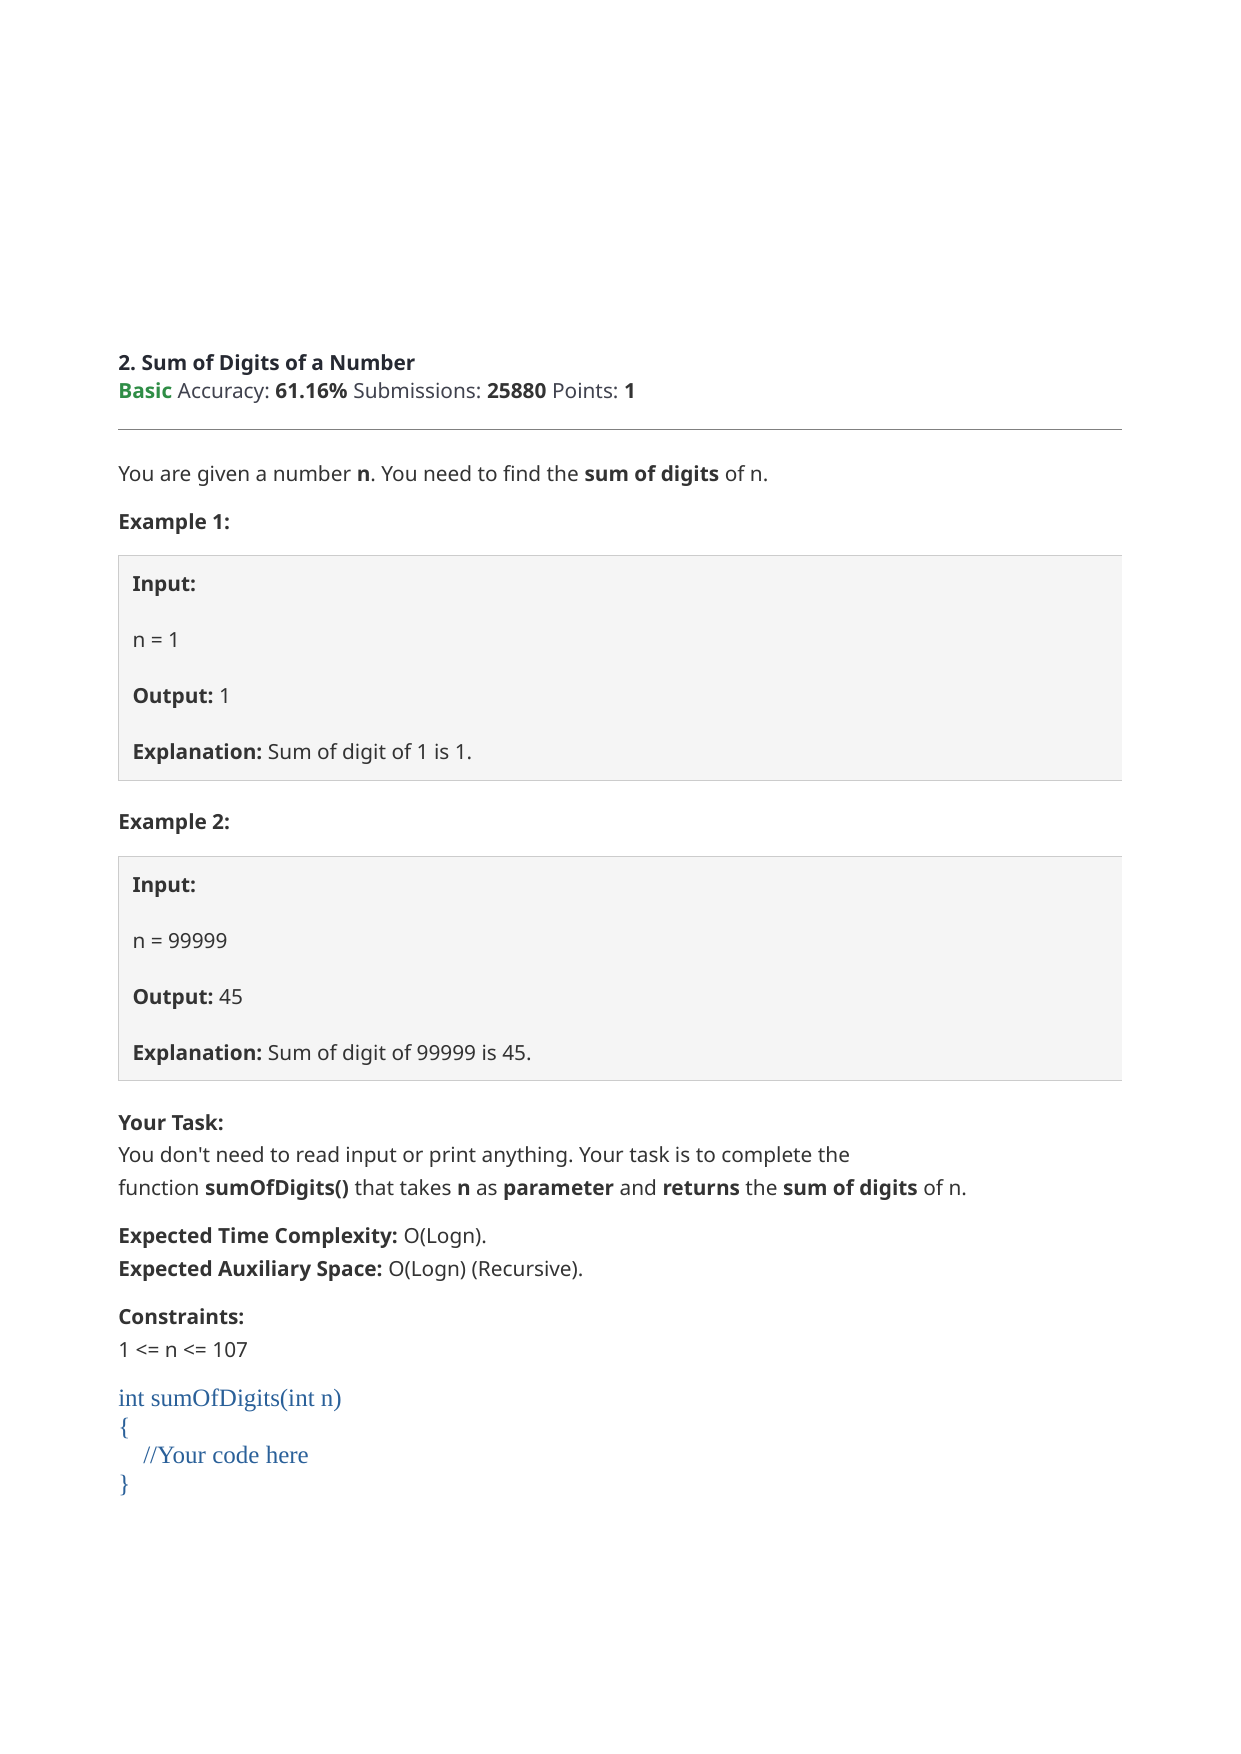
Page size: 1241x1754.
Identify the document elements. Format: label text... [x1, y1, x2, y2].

text n = 1 [119, 611, 1122, 654]
text Input: [119, 857, 1122, 898]
text Output: 1 [119, 667, 1122, 710]
text //Your code here [118, 1440, 1122, 1469]
text int sumOfDigits(int n) [118, 1383, 1122, 1412]
text You are given a number n. You need to find the sum of digits of n. [118, 459, 1122, 487]
text n = 99999 [119, 912, 1122, 954]
text { [118, 1412, 1122, 1440]
text Input: [119, 556, 1122, 598]
text } [118, 1469, 1122, 1498]
text Explanation: Sum of digit of 1 is 1. [119, 723, 1122, 780]
text Output: 45 [119, 968, 1122, 1010]
text 2. Sum of Digits of a Number [118, 348, 1122, 377]
text Constraints: 1 <= n <= 107 [118, 1302, 1122, 1363]
text Expected Time Complexity: O(Logn). Expected Auxiliary Space: O(Logn) (Recursive). [118, 1221, 1122, 1282]
text Basic Accuracy: 61.16% Submissions: 25880 Points: 1 [118, 377, 1099, 405]
text Explanation: Sum of digit of 99999 is 45. [119, 1023, 1122, 1080]
text Example 2: [118, 807, 1122, 836]
text Your Task: You don't need to read input or print anything. Your task is to complete the function sumOfDigits() that takes n as parameter and returns the sum of digits of n. [118, 1108, 1122, 1201]
text Example 1: [118, 507, 1122, 536]
